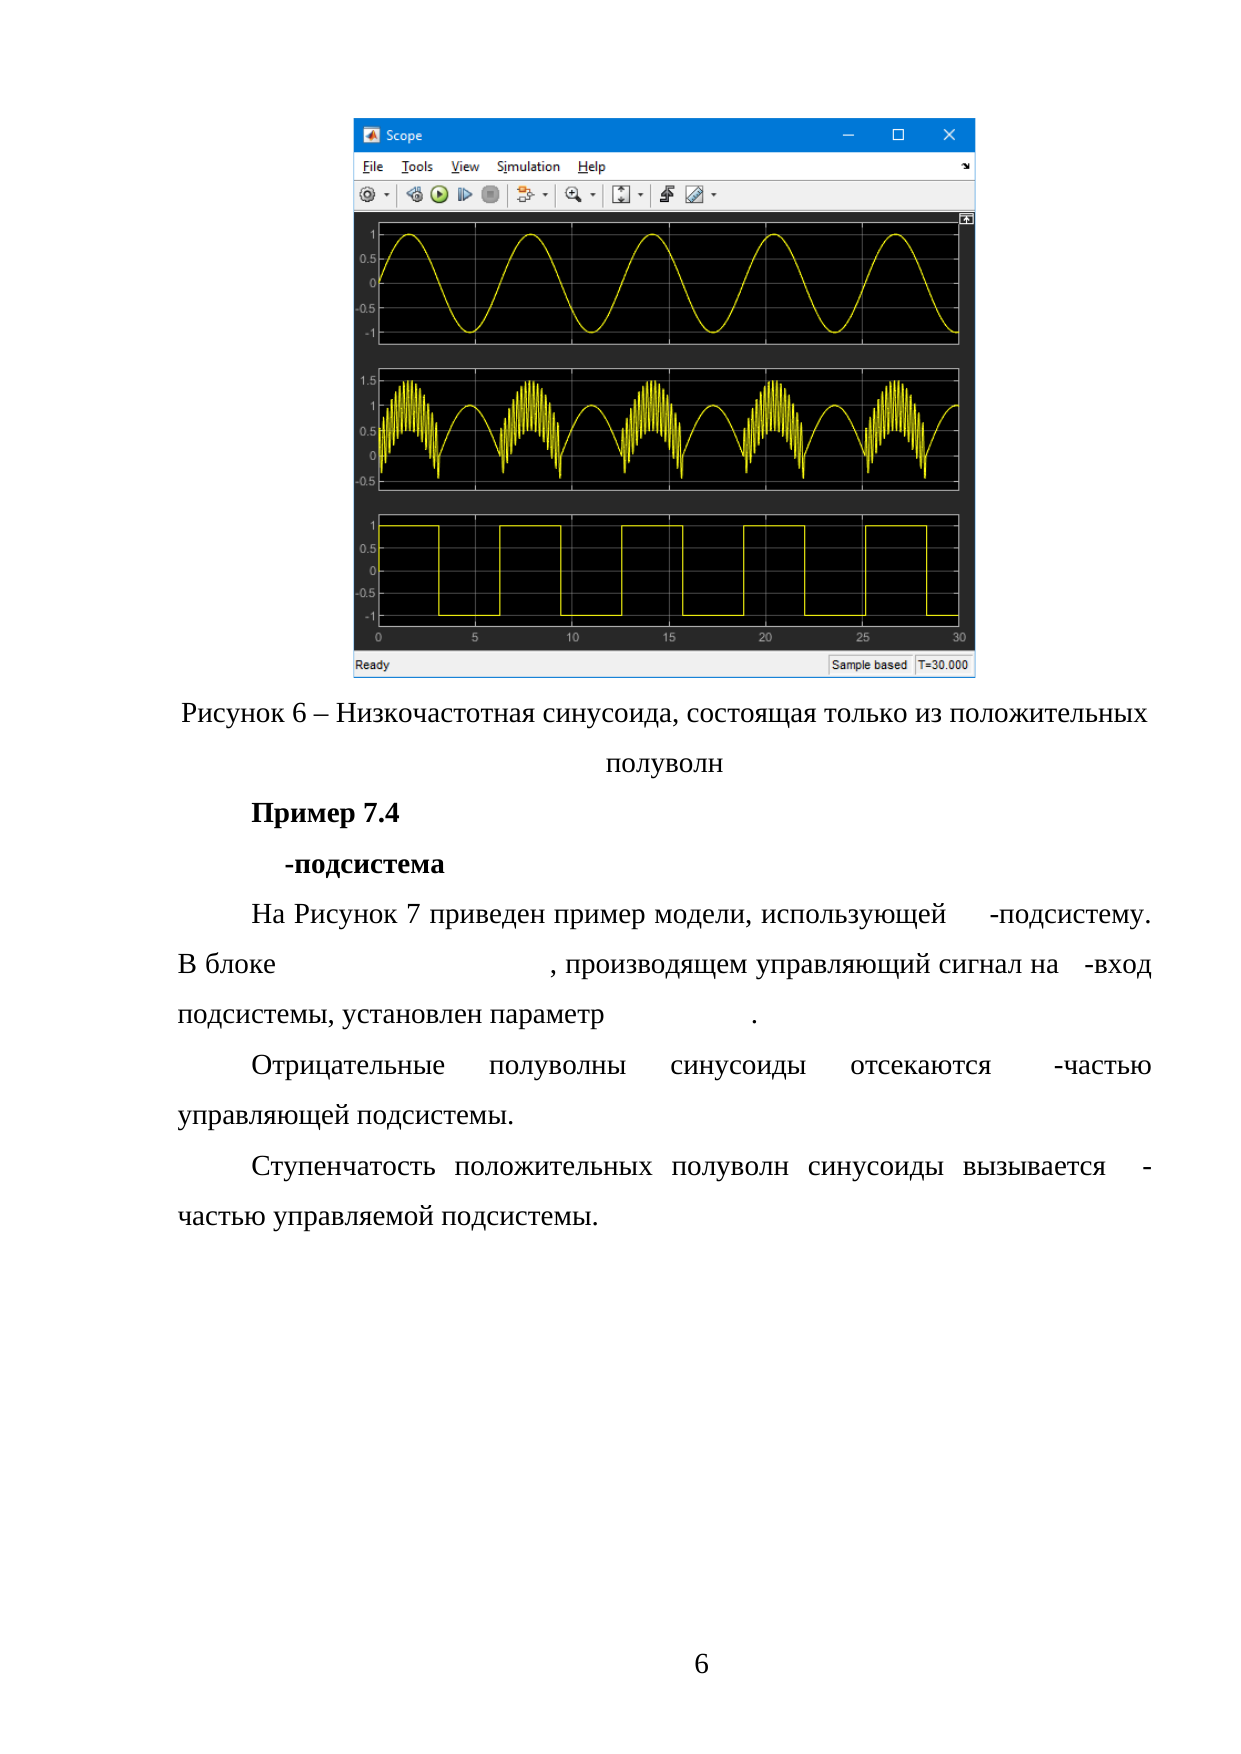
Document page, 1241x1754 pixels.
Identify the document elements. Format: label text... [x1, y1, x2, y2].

subtitle Пример 7.4 [177, 795, 1152, 829]
text Рисунок 6 – Низкочастотная синусоида, состоящая только из положительных полуволн [177, 695, 1152, 779]
text На рисунок 7 приведен пример модели, использующей -подсистему. В блоке , производящем управляющий сигнал на -вход подсистемы, установлен параметр . [177, 896, 1152, 1030]
text Ступенчатость положительных полуволн синусоиды вызывается -частью управляемой подсистемы. [177, 1148, 1152, 1231]
picture [353, 118, 976, 678]
text -подсистема [177, 846, 1152, 879]
text Отрицательные полуволны синусоиды отсекаются -частью управляющей подсистемы. [177, 1047, 1152, 1131]
